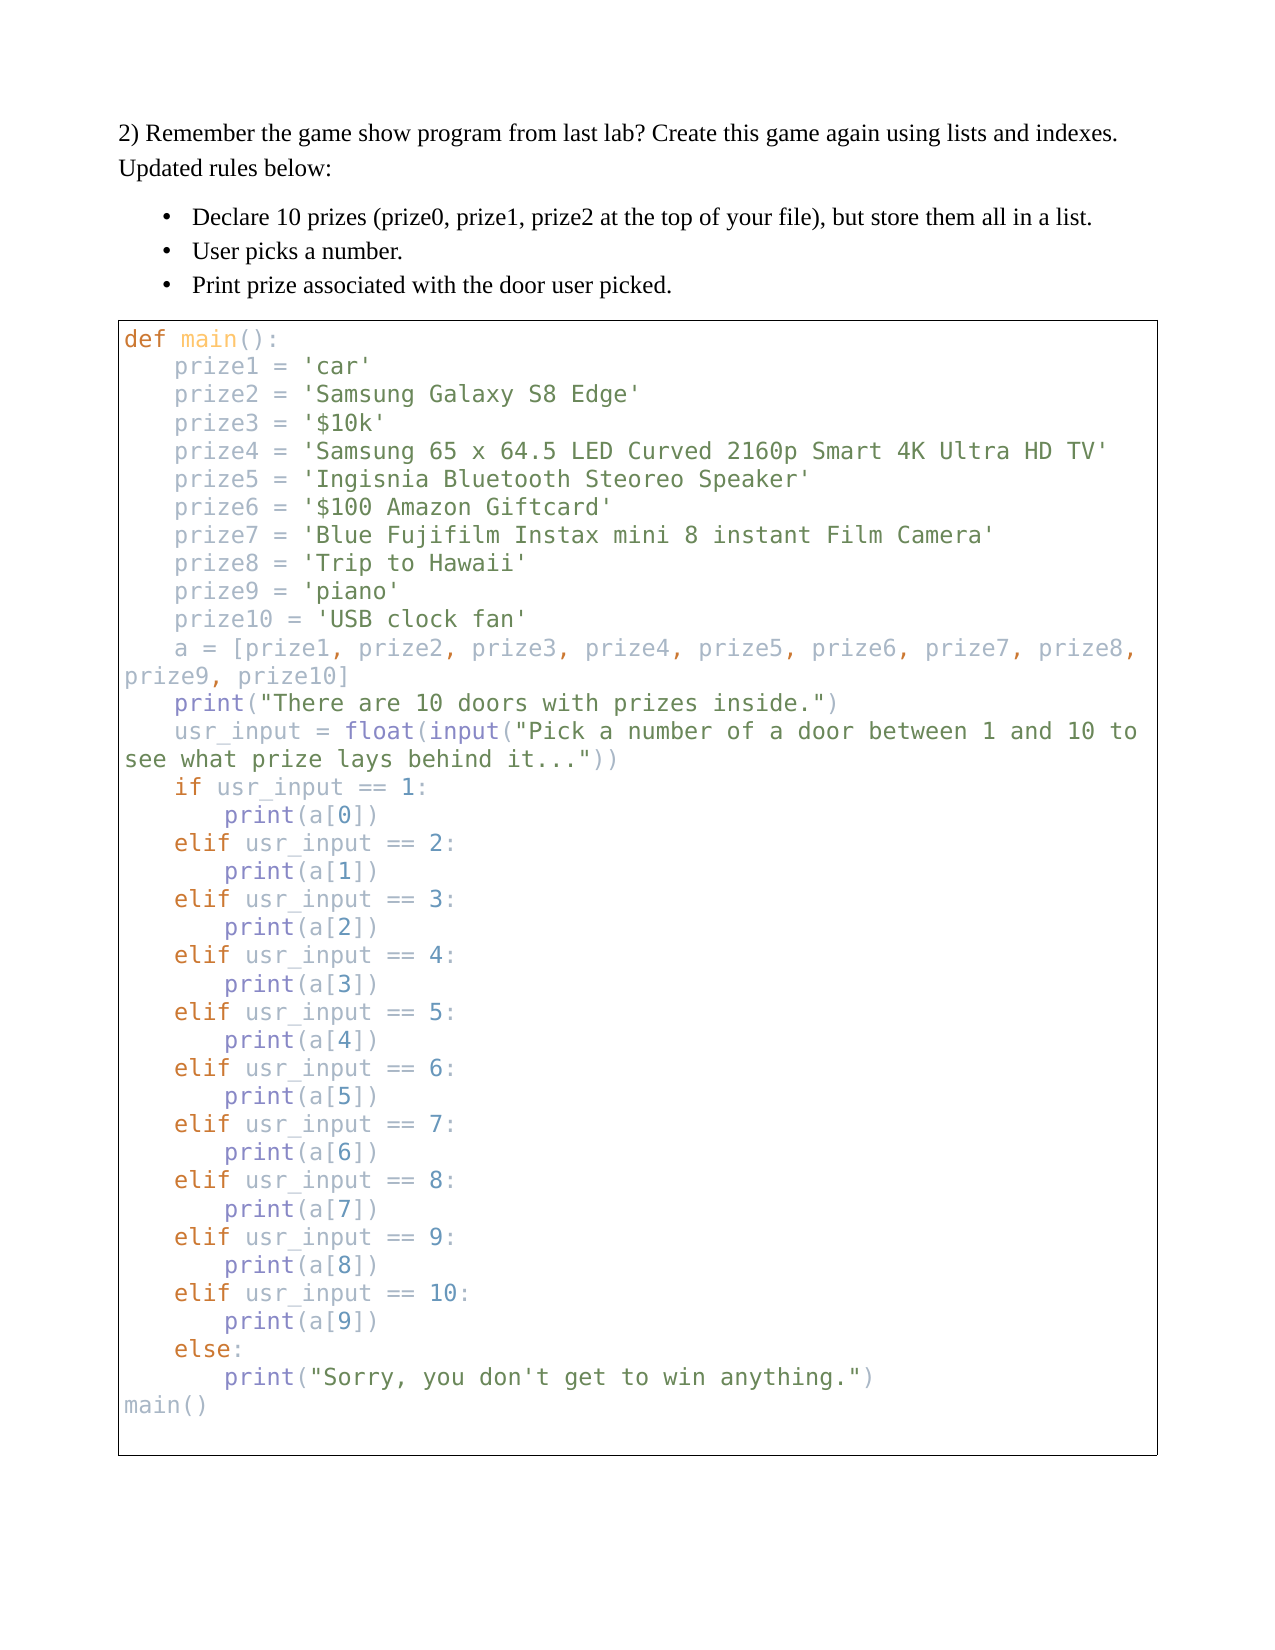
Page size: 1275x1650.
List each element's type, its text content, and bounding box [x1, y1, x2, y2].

list User picks a number. [162, 236, 1157, 265]
table_header def main(): prize1 = 'car' prize2 = 'Samsung Galaxy S8 Edge' prize3 = '$10k' prize4 = 'Samsung 65 x 64.5 LED Curved 2160p Smart 4K Ultra HD TV' prize5 = 'Ingisnia Bluetooth Steoreo Speaker' prize6 = '$100 Amazon Giftcard' prize7 = 'Blue Fujifilm Instax mini 8 instant Film Camera' prize8 = 'Trip to Hawaii' prize9 = 'piano' prize10 = 'USB clock fan' a = [prize1, prize2, prize3, prize4, prize5, prize6, prize7, prize8, prize9, prize10] print("There are 10 doors with prizes inside.") usr_input = float(input("Pick a number of a door between 1 and 10 to see what prize lays behind it...")) if usr_input == 1: print(a[0]) elif usr_input == 2: print(a[1]) elif usr_input == 3: print(a[2]) elif usr_input == 4: print(a[3]) elif usr_input == 5: print(a[4]) elif usr_input == 6: print(a[5]) elif usr_input == 7: print(a[6]) elif usr_input == 8: print(a[7]) elif usr_input == 9: print(a[8]) elif usr_input == 10: print(a[9]) else: print("Sorry, you don't get to win anything.") main() [119, 321, 1157, 1455]
list Print prize associated with the door user picked. [162, 271, 1157, 299]
text 2) Remember the game show program from last lab? Create this game again using lists and indexes. Updated rules below: [118, 118, 1157, 181]
list Declare 10 prizes (prize0, prize1, prize2 at the top of your file), but store them all in a list. [162, 202, 1157, 230]
